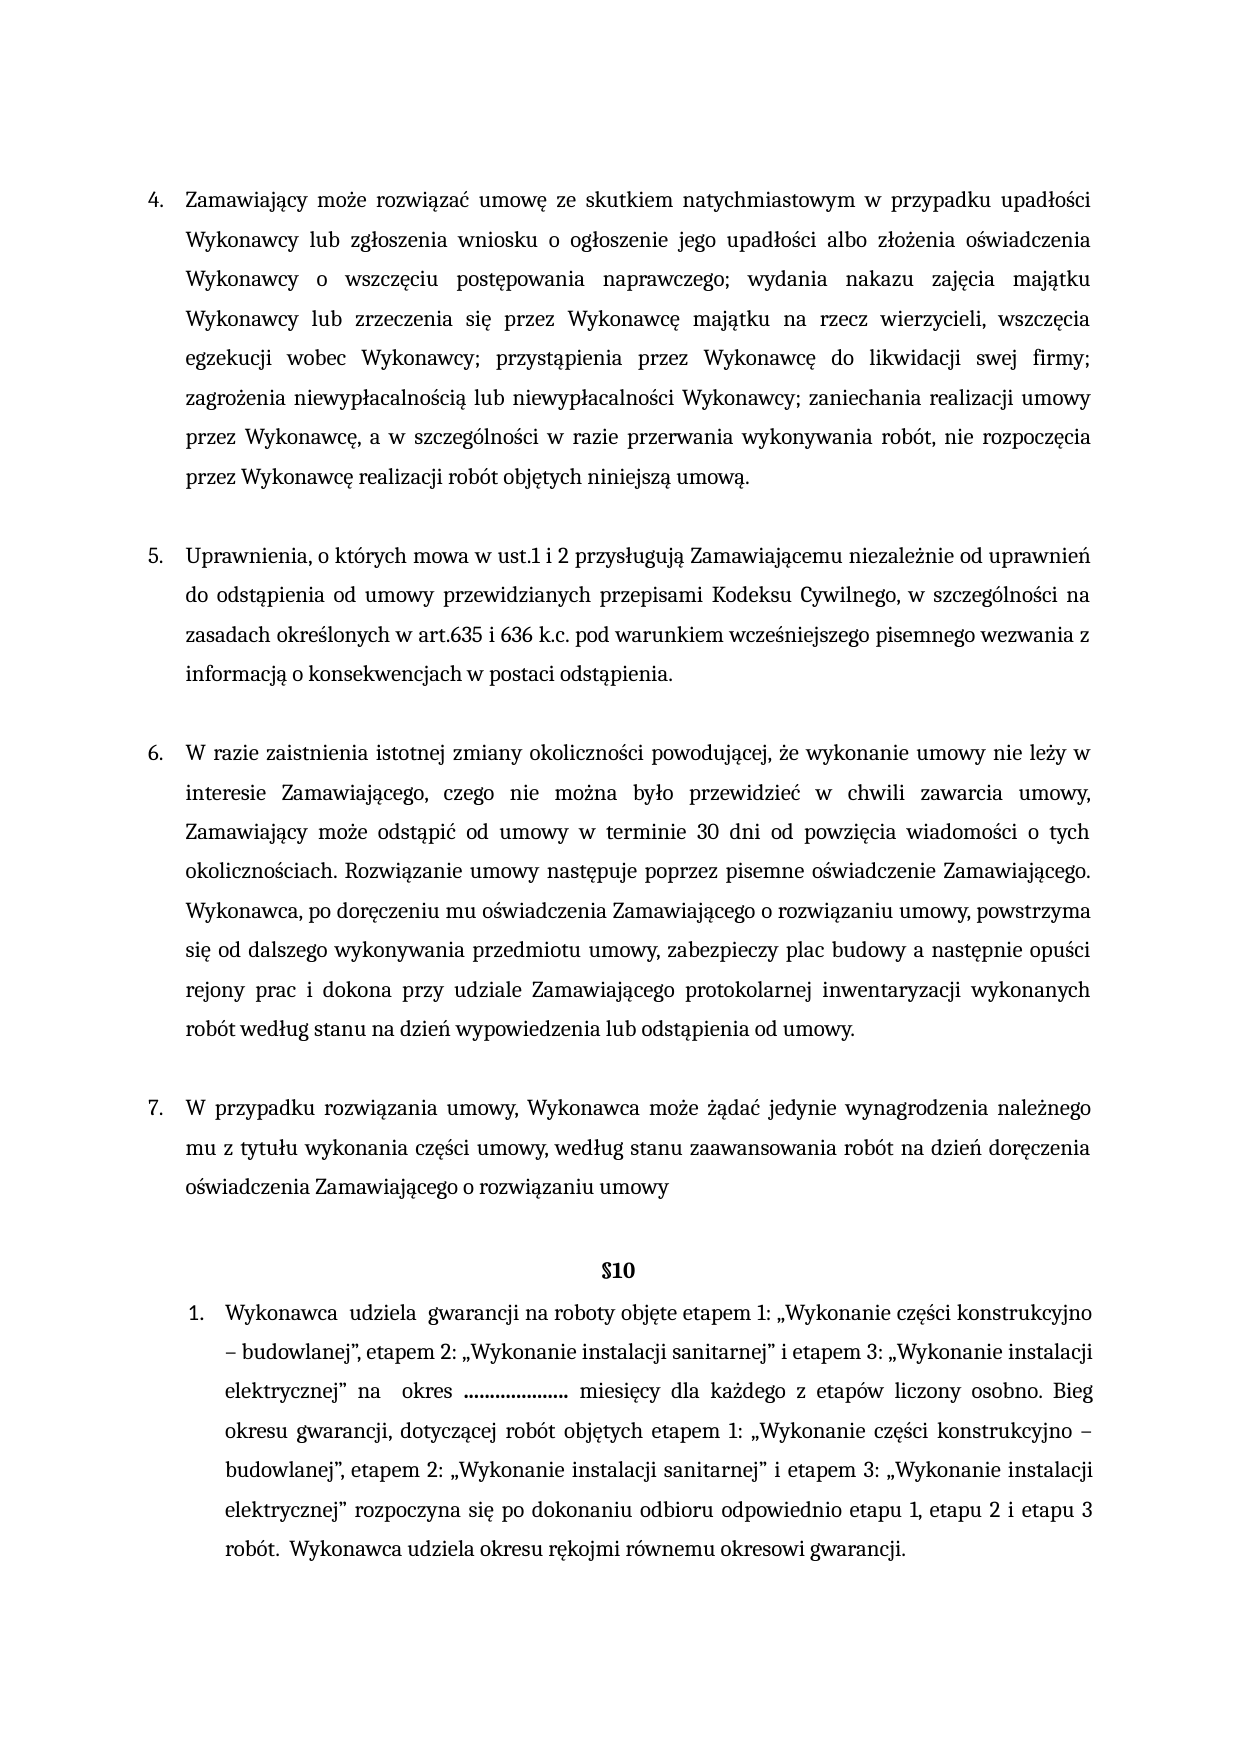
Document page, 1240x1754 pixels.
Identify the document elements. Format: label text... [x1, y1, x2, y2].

list Zamawiający może rozwiązać umowę ze skutkiem natychmiastowym w przypadku upadłości Wykonawcy lub zgłoszenia wniosku o ogłoszenie jego upadłości albo złożenia oświadczenia Wykonawcy o wszczęciu postępowania naprawczego; wydania nakazu zajęcia majątku Wykonawcy lub zrzeczenia się przez Wykonawcę majątku na rzecz wierzycieli, wszczęcia egzekucji wobec Wykonawcy; przystąpienia przez Wykonawcę do likwidacji swej firmy; zagrożenia niewypłacalnością lub niewypłacalności Wykonawcy; zaniechania realizacji umowy przez Wykonawcę, a w szczególności w razie przerwania wykonywania robót, nie rozpoczęcia przez Wykonawcę realizacji robót objętych niniejszą umową. [148, 187, 1092, 490]
list W razie zaistnienia istotnej zmiany okoliczności powodującej, że wykonanie umowy nie leży w interesie Zamawiającego, czego nie można było przewidzieć w chwili zawarcia umowy, Zamawiający może odstąpić od umowy w terminie 30 dni od powzięcia wiadomości o tych okolicznościach. Rozwiązanie umowy następuje poprzez pisemne oświadczenie Zamawiającego. Wykonawca, po doręczeniu mu oświadczenia Zamawiającego o rozwiązaniu umowy, powstrzyma się od dalszego wykonywania przedmiotu umowy, zabezpieczy plac budowy a następnie opuści rejony prac i dokona przy udziale Zamawiającego protokolarnej inwentaryzacji wykonanych robót według stanu na dzień wypowiedzenia lub odstąpienia od umowy. [148, 740, 1092, 1042]
list Wykonawca udziela gwarancji na roboty objęte etapem 1: „Wykonanie części konstrukcyjno – budowlanej”, etapem 2: „Wykonanie instalacji sanitarnej” i etapem 3: „Wykonanie instalacji elektrycznej” na okres .................... miesięcy dla każdego z etapów liczony osobno. Bieg okresu gwarancji, dotyczącej robót objętych etapem 1: „Wykonanie części konstrukcyjno – budowlanej”, etapem 2: „Wykonanie instalacji sanitarnej” i etapem 3: „Wykonanie instalacji elektrycznej” rozpoczyna się po dokonaniu odbioru odpowiednio etapu 1, etapu 2 i etapu 3 robót. Wykonawca udziela okresu rękojmi równemu okresowi gwarancji. [187, 1298, 1094, 1562]
text §10 [600, 1258, 1094, 1284]
list W przypadku rozwiązania umowy, Wykonawca może żądać jedynie wynagrodzenia należnego mu z tytułu wykonania części umowy, według stanu zaawansowania robót na dzień doręczenia oświadczenia Zamawiającego o rozwiązaniu umowy [148, 1095, 1092, 1200]
list Uprawnienia, o których mowa w ust.1 i 2 przysługują Zamawiającemu niezależnie od uprawnień do odstąpienia od umowy przewidzianych przepisami Kodeksu Cywilnego, w szczególności na zasadach określonych w art.635 i 636 k.c. pod warunkiem wcześniejszego pisemnego wezwania z informacją o konsekwencjach w postaci odstąpienia. [148, 542, 1092, 687]
